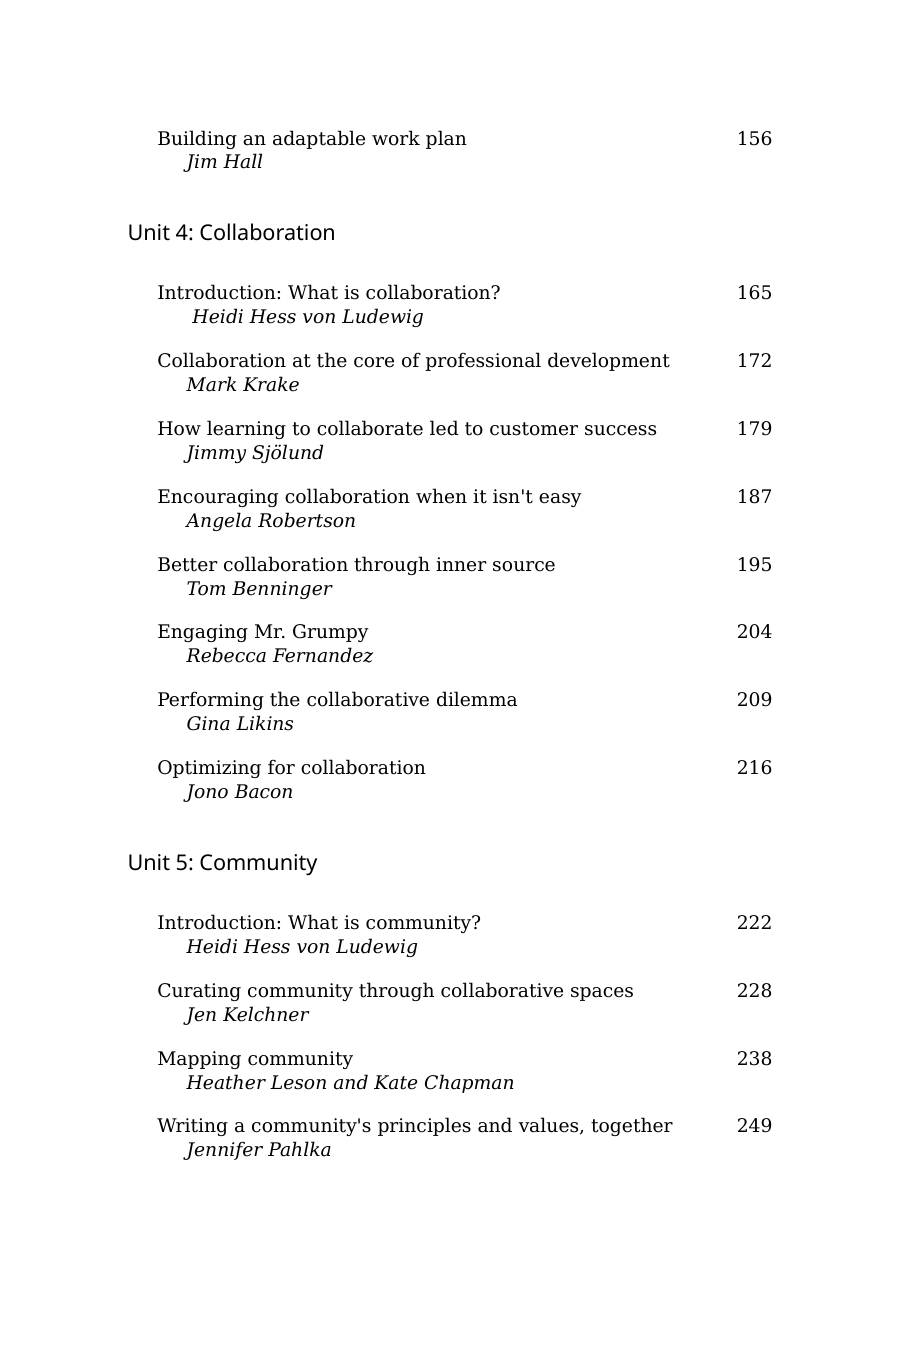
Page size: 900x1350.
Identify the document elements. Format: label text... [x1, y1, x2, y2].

text Introduction: What is collaboration? 165 [157, 282, 772, 304]
text Heather Leson and Kate Chapman [186, 1072, 772, 1115]
text Tom Benninger [186, 578, 772, 621]
text Heidi Hess von Ludewig [186, 936, 772, 980]
text Optimizing for collaboration 216 [157, 757, 772, 779]
text Jennifer Pahlka [186, 1139, 772, 1183]
text Collaboration at the core of professional development 172 [157, 350, 772, 372]
text Introduction: What is community? 222 [157, 912, 772, 934]
text Unit 5: Community [127, 847, 772, 909]
text Building an adaptable work plan 156 [157, 127, 772, 149]
text Heidi Hess von Ludewig [186, 306, 772, 350]
text Mark Krake [186, 374, 772, 418]
text Jimmy Sjölund [186, 442, 772, 486]
text Encouraging collaboration when it isn't easy 187 [157, 486, 772, 508]
text Jen Kelchner [186, 1004, 772, 1048]
text Jim Hall [186, 152, 772, 195]
text Writing a community's principles and values, together 249 [157, 1115, 772, 1137]
text Mapping community 238 [157, 1048, 772, 1069]
text Gina Likins [186, 713, 772, 757]
text Engaging Mr. Grumpy 204 [157, 621, 772, 643]
text How learning to collaborate led to customer success 179 [157, 418, 772, 440]
text Performing the collaborative dilemma 209 [157, 689, 772, 711]
text Curating community through collaborative spaces 228 [157, 980, 772, 1002]
text Unit 4: Collaboration [127, 218, 772, 279]
text Rebecca Fernandez [186, 646, 772, 689]
text Jono Bacon [186, 781, 772, 825]
text Angela Robertson [186, 510, 772, 554]
text Better collaboration through inner source 195 [157, 554, 772, 576]
